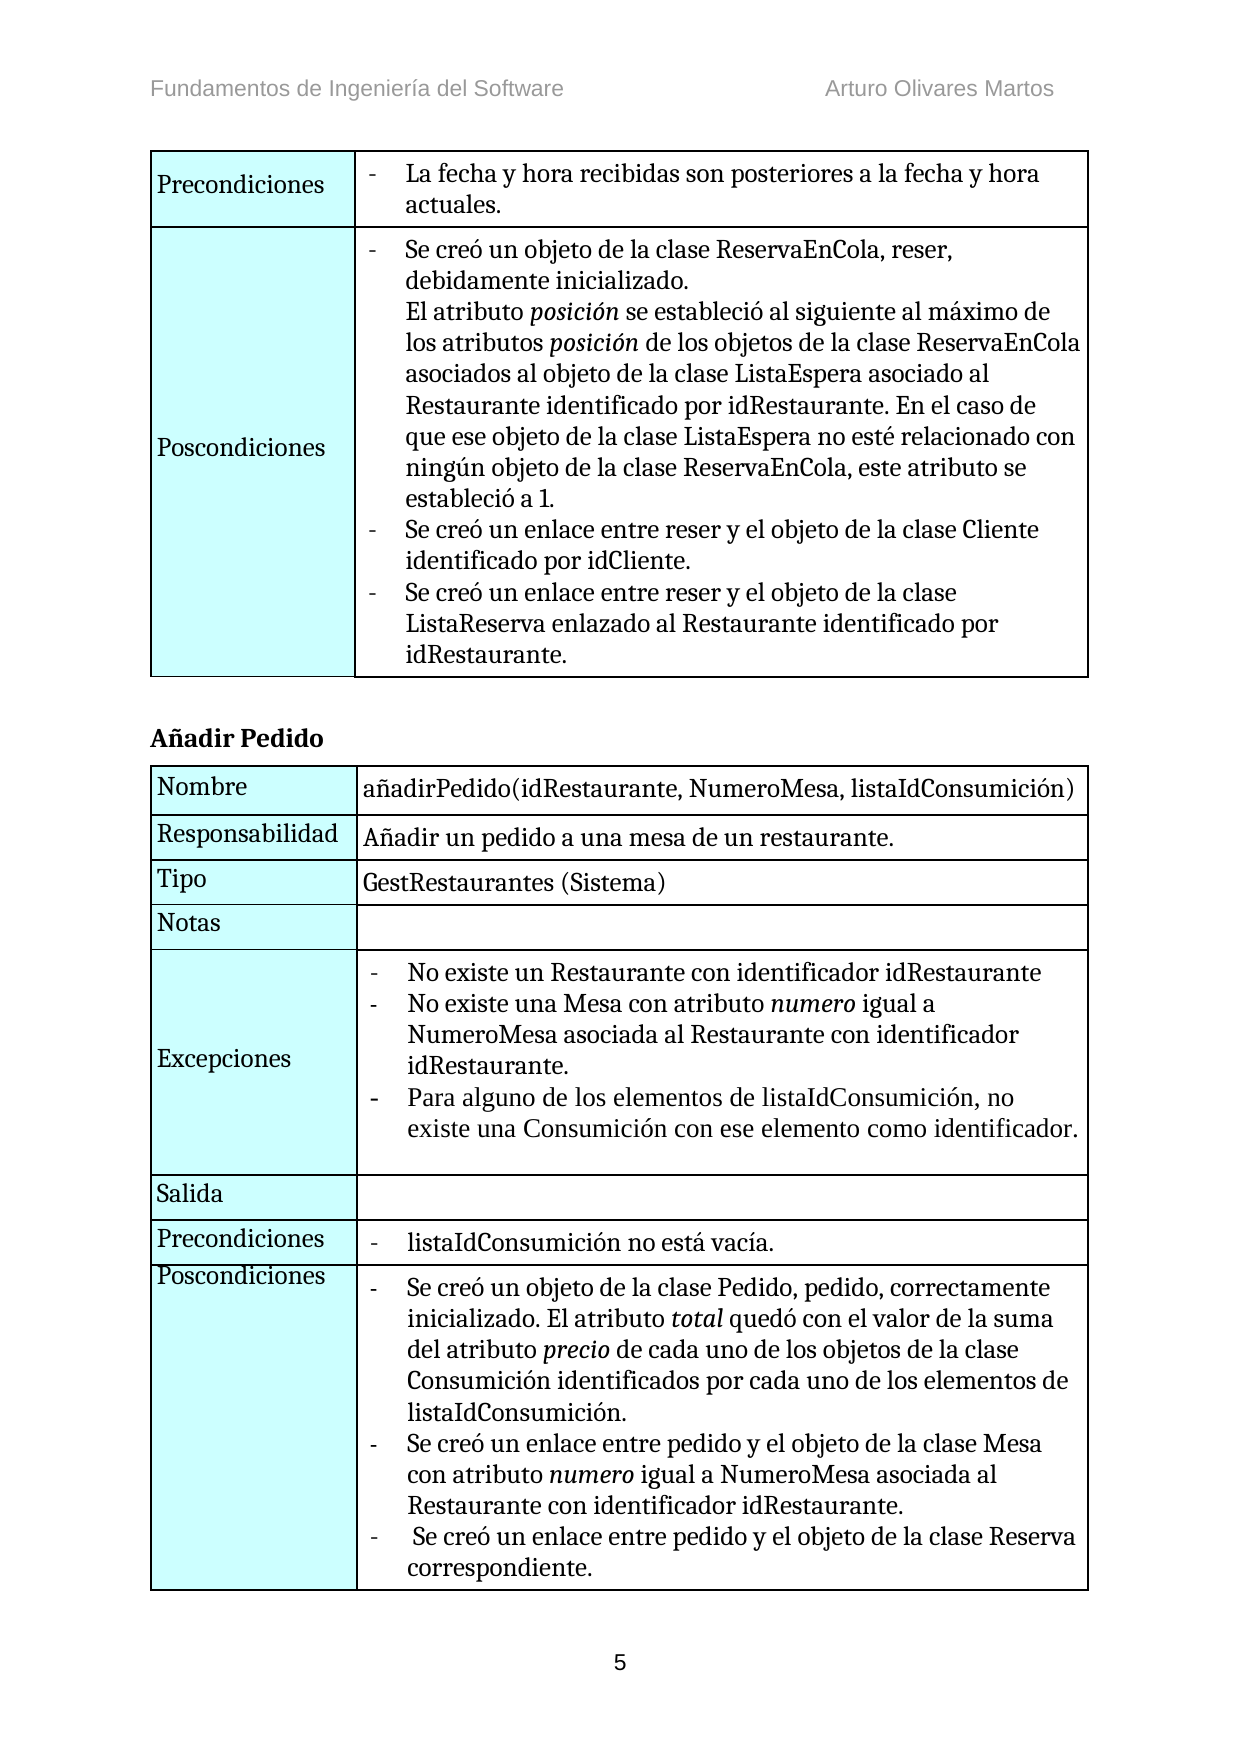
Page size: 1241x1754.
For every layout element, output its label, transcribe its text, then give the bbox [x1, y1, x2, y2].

table_cell listaIdConsumición no está vacía. [358, 1221, 1087, 1264]
table_cell Se creó un objeto de la clase ReservaEnCola, reser, debidamente inicializado. El atributo posición se estableció al siguiente al máximo de los atributos posición de los objetos de la clase ReservaEnCola asociados al objeto de la clase ListaEspera asociado al Restaurante identificado por idRestaurante. En el caso de que ese objeto de la clase ListaEspera no esté relacionado con ningún objeto de la clase ReservaEnCola, este atributo se estableció a 1. Se creó un enlace entre reser y el objeto de la clase Cliente identificado por idCliente. Se creó un enlace entre reser y el objeto de la clase ListaReserva enlazado al Restaurante identificado por idRestaurante. [356, 228, 1087, 676]
table_cell Tipo [152, 861, 356, 904]
table_cell [358, 1176, 1087, 1219]
table_cell [358, 906, 1087, 949]
table_header Nombre [152, 767, 356, 814]
table_cell Añadir un pedido a una mesa de un restaurante. [358, 816, 1087, 859]
table_header añadirPedido(idRestaurante, NumeroMesa, listaIdConsumición) [358, 767, 1087, 814]
table_cell Notas [152, 905, 356, 949]
table_cell Precondiciones [152, 152, 354, 226]
table_cell Poscondiciones [152, 1266, 356, 1589]
table_cell Responsabilidad [152, 816, 356, 859]
table_cell No existe un Restaurante con identificador idRestaurante No existe una Mesa con atributo numero igual a NumeroMesa asociada al Restaurante con identificador idRestaurante. Para alguno de los elementos de listaIdConsumición, no existe una Consumición con ese elemento como identificador. [358, 951, 1087, 1174]
table_cell Precondiciones [152, 1221, 356, 1264]
table_cell GestRestaurantes (Sistema) [358, 861, 1087, 904]
table_cell Poscondiciones [152, 228, 354, 676]
table_cell Excepciones [152, 950, 356, 1174]
text Añadir Pedido [150, 735, 1090, 751]
table_cell Salida [152, 1176, 356, 1219]
table_cell La fecha y hora recibidas son posteriores a la fecha y hora actuales. [356, 152, 1087, 226]
table_cell Se creó un objeto de la clase Pedido, pedido, correctamente inicializado. El atributo total quedó con el valor de la suma del atributo precio de cada uno de los objetos de la clase Consumición identificados por cada uno de los elementos de listaIdConsumición. Se creó un enlace entre pedido y el objeto de la clase Mesa con atributo numero igual a NumeroMesa asociada al Restaurante con identificador idRestaurante. Se creó un enlace entre pedido y el objeto de la clase Reserva correspondiente. [358, 1266, 1087, 1589]
